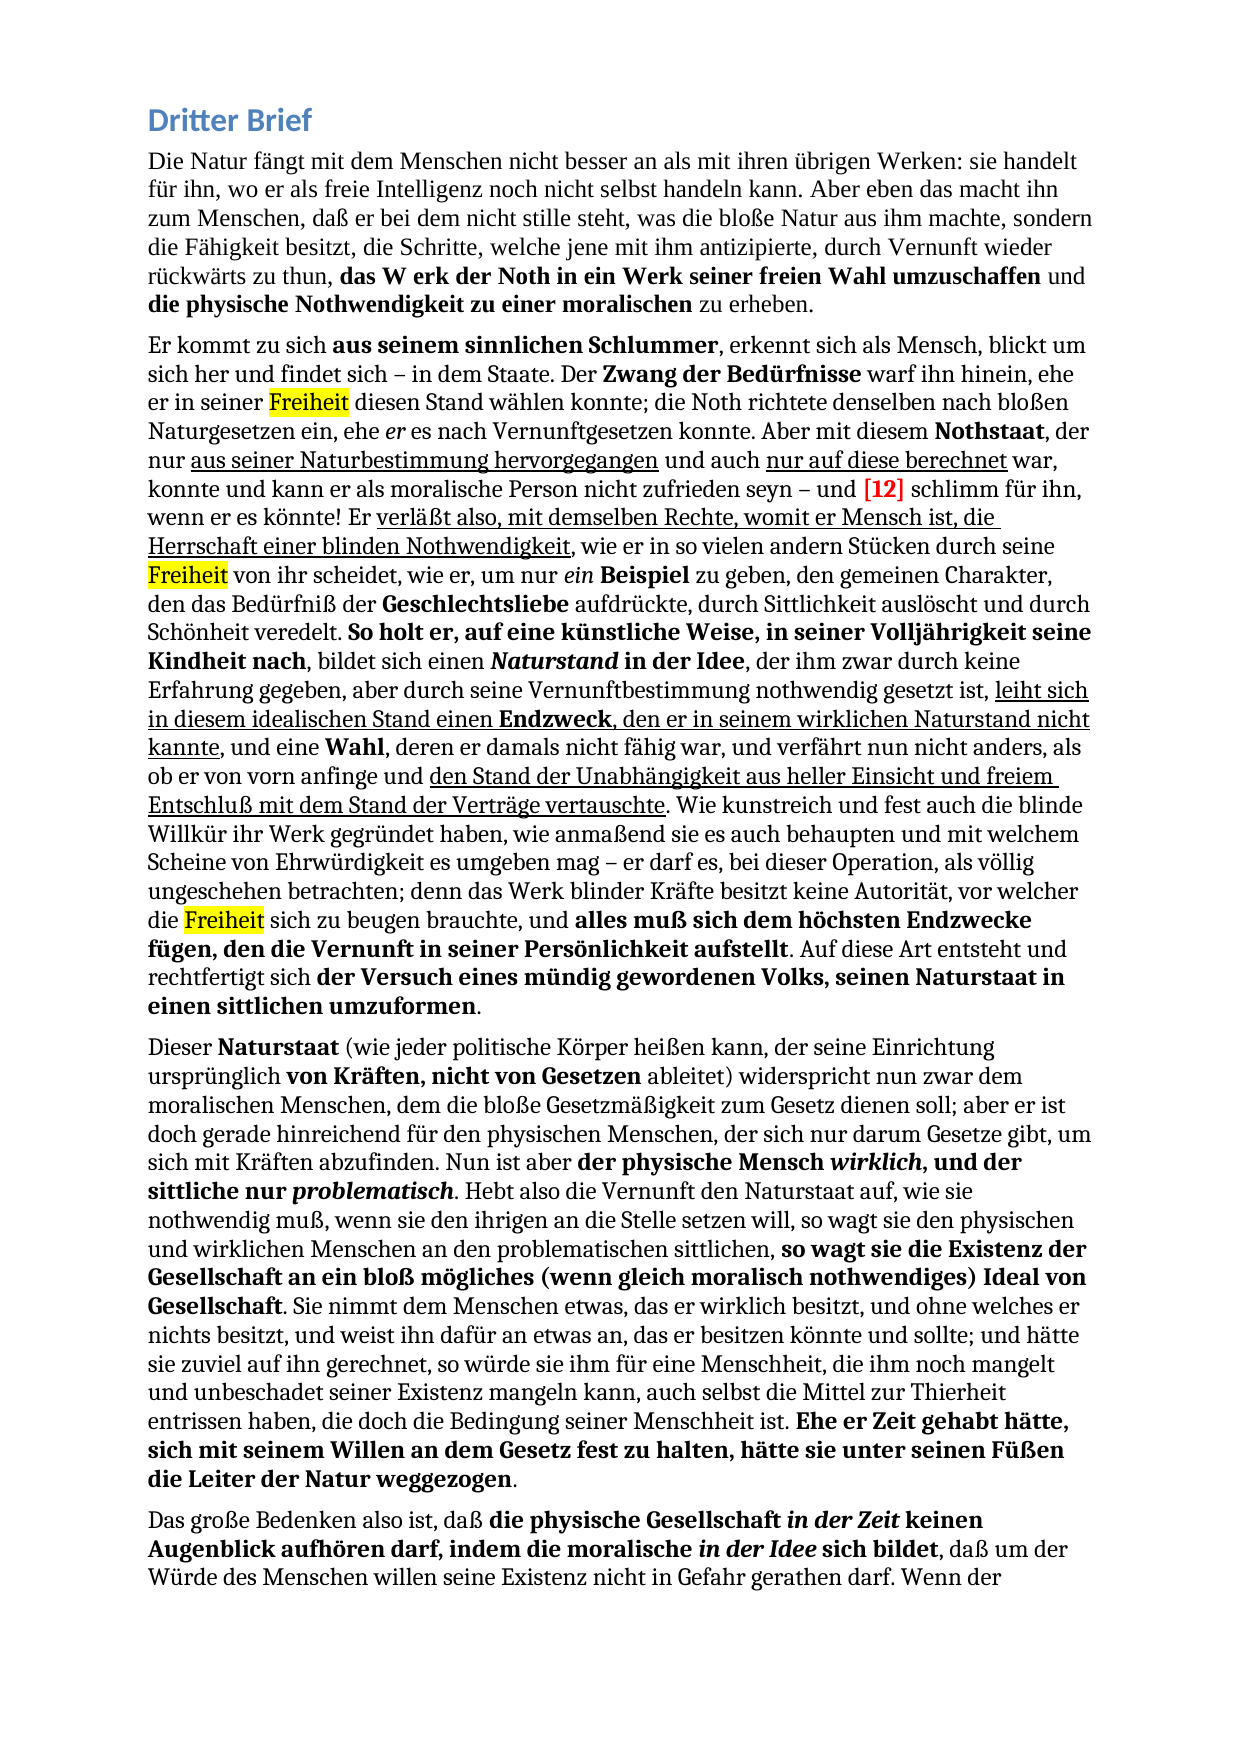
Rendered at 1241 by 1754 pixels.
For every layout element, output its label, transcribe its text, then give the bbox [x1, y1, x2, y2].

text Er kommt zu sich aus seinem sinnlichen Schlummer, erkennt sich als Mensch, blickt um sich her und findet sich – in dem Staate. Der Zwang der Bedürfnisse warf ihn hinein, ehe er in seiner Freiheit diesen Stand wählen konnte; die Noth richtete denselben nach bloßen Naturgesetzen ein, ehe er es nach Vernunftgesetzen konnte. Aber mit diesem Nothstaat, der nur aus seiner Naturbestimmung hervorgegangen und auch nur auf diese berechnet war, konnte und kann er als moralische Person nicht zufrieden seyn – und [12] schlimm für ihn, wenn er es könnte! Er verläßt also, mit demselben Rechte, womit er Mensch ist, die Herrschaft einer blinden Nothwendigkeit, wie er in so vielen andern Stücken durch seine Freiheit von ihr scheidet, wie er, um nur ein Beispiel zu geben, den gemeinen Charakter, den das Bedürfniß der Geschlechtsliebe aufdrückte, durch Sittlichkeit auslöscht und durch Schönheit veredelt. So holt er, auf eine künstliche Weise, in seiner Volljährigkeit seine Kindheit nach, bildet sich einen Naturstand in der Idee, der ihm zwar durch keine Erfahrung gegeben, aber durch seine Vernunftbestimmung nothwendig gesetzt ist, leiht sich in diesem idealischen Stand einen Endzweck, den er in seinem wirklichen Naturstand nicht kannte, und eine Wahl, deren er damals nicht fähig war, und verfährt nun nicht anders, als ob er von vorn anfinge und den Stand der Unabhängigkeit aus heller Einsicht und freiem Entschluß mit dem Stand der Verträge vertauschte. Wie kunstreich und fest auch die blinde Willkür ihr Werk gegründet haben, wie anmaßend sie es auch behaupten und mit welchem Scheine von Ehrwürdigkeit es umgeben mag – er darf es, bei dieser Operation, als völlig ungeschehen betrachten; denn das Werk blinder Kräfte besitzt keine Autorität, vor welcher die Freiheit sich zu beugen brauchte, und alles muß sich dem höchsten Endzwecke fügen, den die Vernunft in seiner Persönlichkeit aufstellt. Auf diese Art entsteht und rechtfertigt sich der Versuch eines mündig gewordenen Volks, seinen Naturstaat in einen sittlichen umzuformen. [148, 331, 1093, 1021]
text Die Natur fängt mit dem Menschen nicht besser an als mit ihren übrigen Werken: sie handelt für ihn, wo er als freie Intelligenz noch nicht selbst handeln kann. Aber eben das macht ihn zum Menschen, daß er bei dem nicht stille steht, was die bloße Natur aus ihm machte, sondern die Fähigkeit besitzt, die Schritte, welche jene mit ihm antizipierte, durch Vernunft wieder rückwärts zu thun, das W erk der Noth in ein Werk seiner freien Wahl umzuschaffen und die physische Nothwendigkeit zu einer moralischen zu erheben. [148, 146, 1093, 318]
text Dieser Naturstaat (wie jeder politische Körper heißen kann, der seine Einrichtung ursprünglich von Kräften, nicht von Gesetzen ableitet) widerspricht nun zwar dem moralischen Menschen, dem die bloße Gesetzmäßigkeit zum Gesetz dienen soll; aber er ist doch gerade hinreichend für den physischen Menschen, der sich nur darum Gesetze gibt, um sich mit Kräften abzufinden. Nun ist aber der physische Mensch wirklich, und der sittliche nur problematisch. Hebt also die Vernunft den Naturstaat auf, wie sie nothwendig muß, wenn sie den ihrigen an die Stelle setzen will, so wagt sie den physischen und wirklichen Menschen an den problematischen sittlichen, so wagt sie die Existenz der Gesellschaft an ein bloß mögliches (wenn gleich moralisch nothwendiges) Ideal von Gesellschaft. Sie nimmt dem Menschen etwas, das er wirklich besitzt, und ohne welches er nichts besitzt, und weist ihn dafür an etwas an, das er besitzen könnte und sollte; und hätte sie zuviel auf ihn gerechnet, so würde sie ihm für eine Menschheit, die ihm noch mangelt und unbeschadet seiner Existenz mangeln kann, auch selbst die Mittel zur Thierheit entrissen haben, die doch die Bedingung seiner Menschheit ist. Ehe er Zeit gehabt hätte, sich mit seinem Willen an dem Gesetz fest zu halten, hätte sie unter seinen Füßen die Leiter der Natur weggezogen. [148, 1033, 1093, 1493]
subtitle Dritter Brief [148, 99, 1093, 139]
text Das große Bedenken also ist, daß die physische Gesellschaft in der Zeit keinen Augenblick aufhören darf, indem die moralische in der Idee sich bildet, daß um der Würde des Menschen willen seine Existenz nicht in Gefahr gerathen darf. Wenn der [148, 1506, 1093, 1592]
